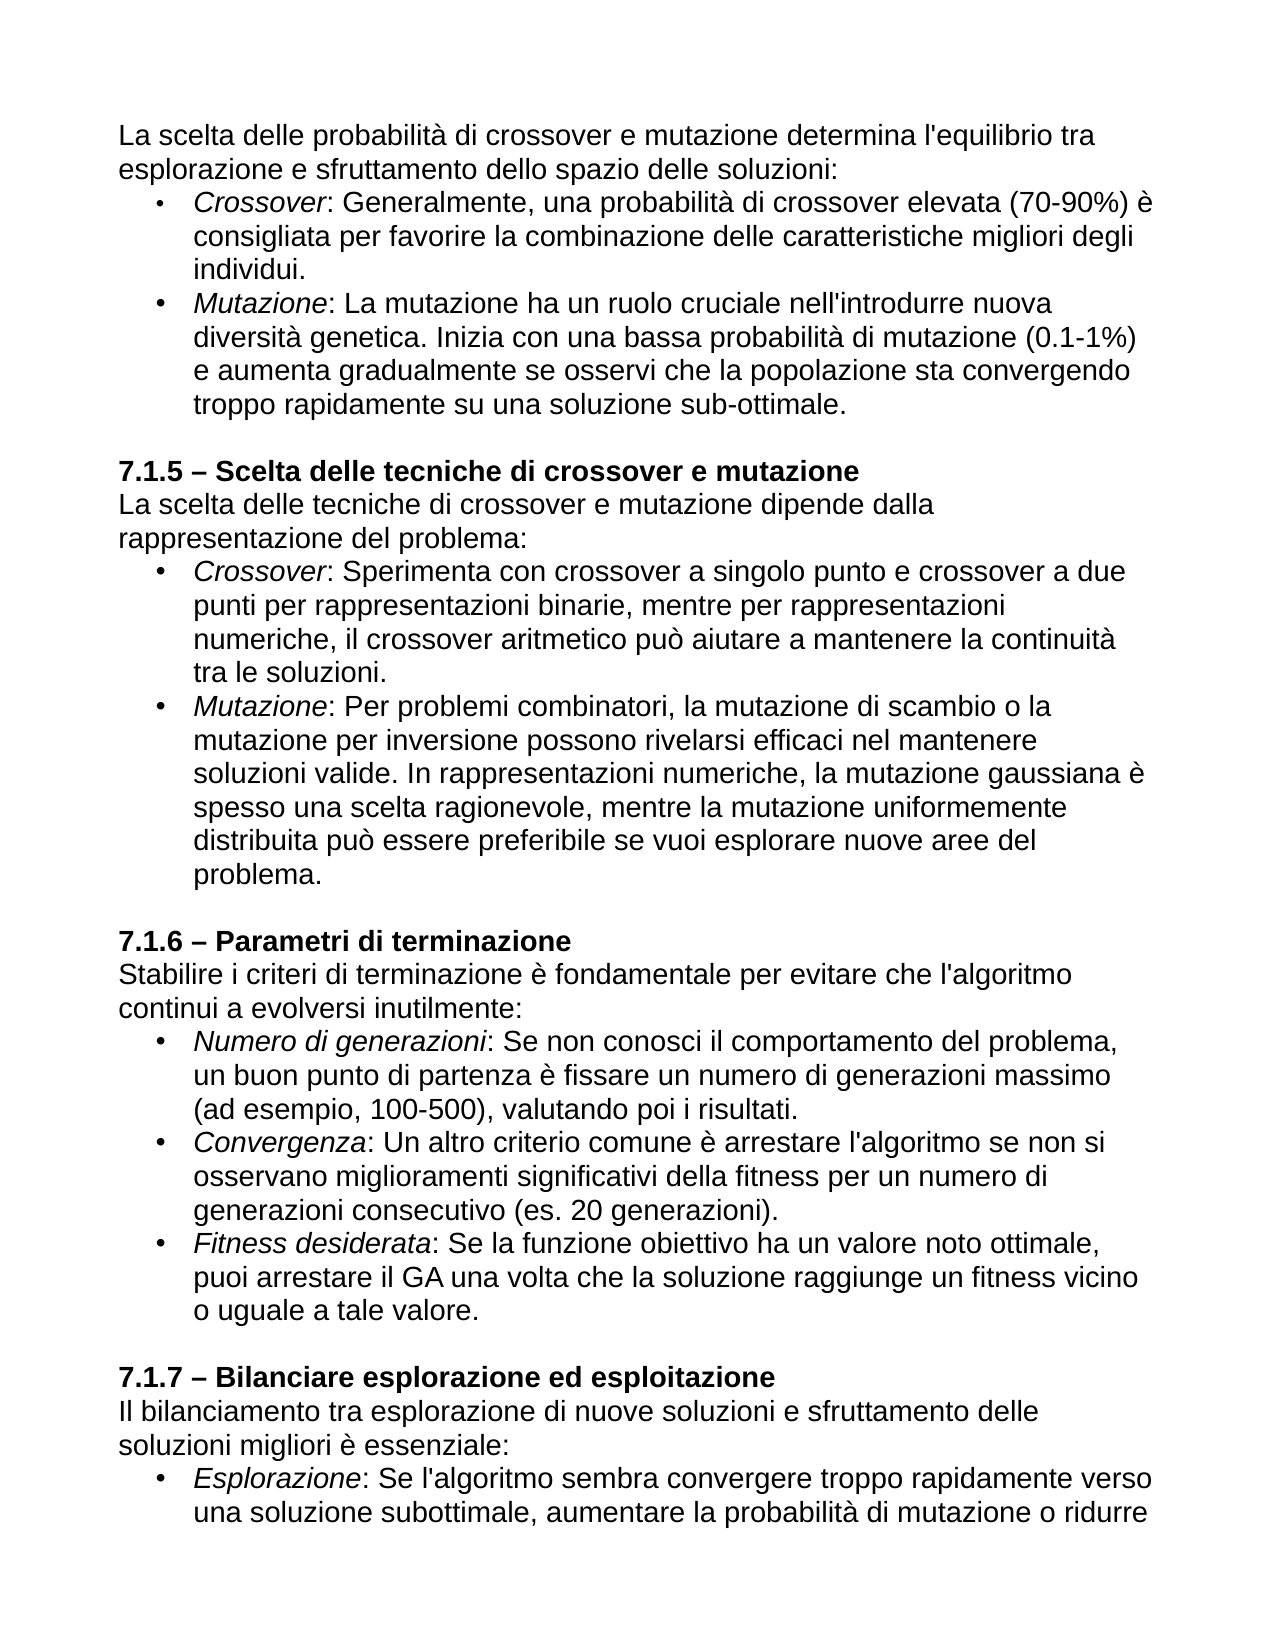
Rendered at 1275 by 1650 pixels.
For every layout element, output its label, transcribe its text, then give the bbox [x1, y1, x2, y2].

list Esplorazione: Se l'algoritmo sembra convergere troppo rapidamente verso una soluzione subottimale, aumentare la probabilità di mutazione o ridurre [156, 1461, 1157, 1528]
text Il bilanciamento tra esplorazione di nuove soluzioni e sfruttamento delle soluzioni migliori è essenziale: [118, 1394, 1157, 1461]
text 7.1.7 – Bilanciare esplorazione ed esploitazione [118, 1360, 1157, 1394]
list Convergenza: Un altro criterio comune è arrestare l'algoritmo se non si osservano miglioramenti significativi della fitness per un numero di generazioni consecutivo (es. 20 generazioni). [156, 1125, 1157, 1226]
text 7.1.5 – Scelta delle tecniche di crossover e mutazione [118, 454, 1157, 487]
text La scelta delle tecniche di crossover e mutazione dipende dalla rappresentazione del problema: [118, 487, 1157, 554]
list Fitness desiderata: Se la funzione obiettivo ha un valore noto ottimale, puoi arrestare il GA una volta che la soluzione raggiunge un fitness vicino o uguale a tale valore. [156, 1226, 1157, 1327]
list Numero di generazioni: Se non conosci il comportamento del problema, un buon punto di partenza è fissare un numero di generazioni massimo (ad esempio, 100-500), valutando poi i risultati. [156, 1024, 1157, 1125]
text Stabilire i criteri di terminazione è fondamentale per evitare che l'algoritmo continui a evolversi inutilmente: [118, 957, 1157, 1024]
text 7.1.6 – Parametri di terminazione [118, 924, 1157, 957]
list Crossover: Generalmente, una probabilità di crossover elevata (70-90%) è consigliata per favorire la combinazione delle caratteristiche migliori degli individui. [156, 185, 1157, 286]
list Mutazione: La mutazione ha un ruolo cruciale nell'introdurre nuova diversità genetica. Inizia con una bassa probabilità di mutazione (0.1-1%) e aumenta gradualmente se osservi che la popolazione sta convergendo troppo rapidamente su una soluzione sub-ottimale. [156, 286, 1157, 420]
text La scelta delle probabilità di crossover e mutazione determina l'equilibrio tra esplorazione e sfruttamento dello spazio delle soluzioni: [118, 118, 1157, 185]
list Mutazione: Per problemi combinatori, la mutazione di scambio o la mutazione per inversione possono rivelarsi efficaci nel mantenere soluzioni valide. In rappresentazioni numeriche, la mutazione gaussiana è spesso una scelta ragionevole, mentre la mutazione uniformemente distribuita può essere preferibile se vuoi esplorare nuove aree del problema. [156, 689, 1157, 890]
list Crossover: Sperimenta con crossover a singolo punto e crossover a due punti per rappresentazioni binarie, mentre per rappresentazioni numeriche, il crossover aritmetico può aiutare a mantenere la continuità tra le soluzioni. [156, 554, 1157, 689]
